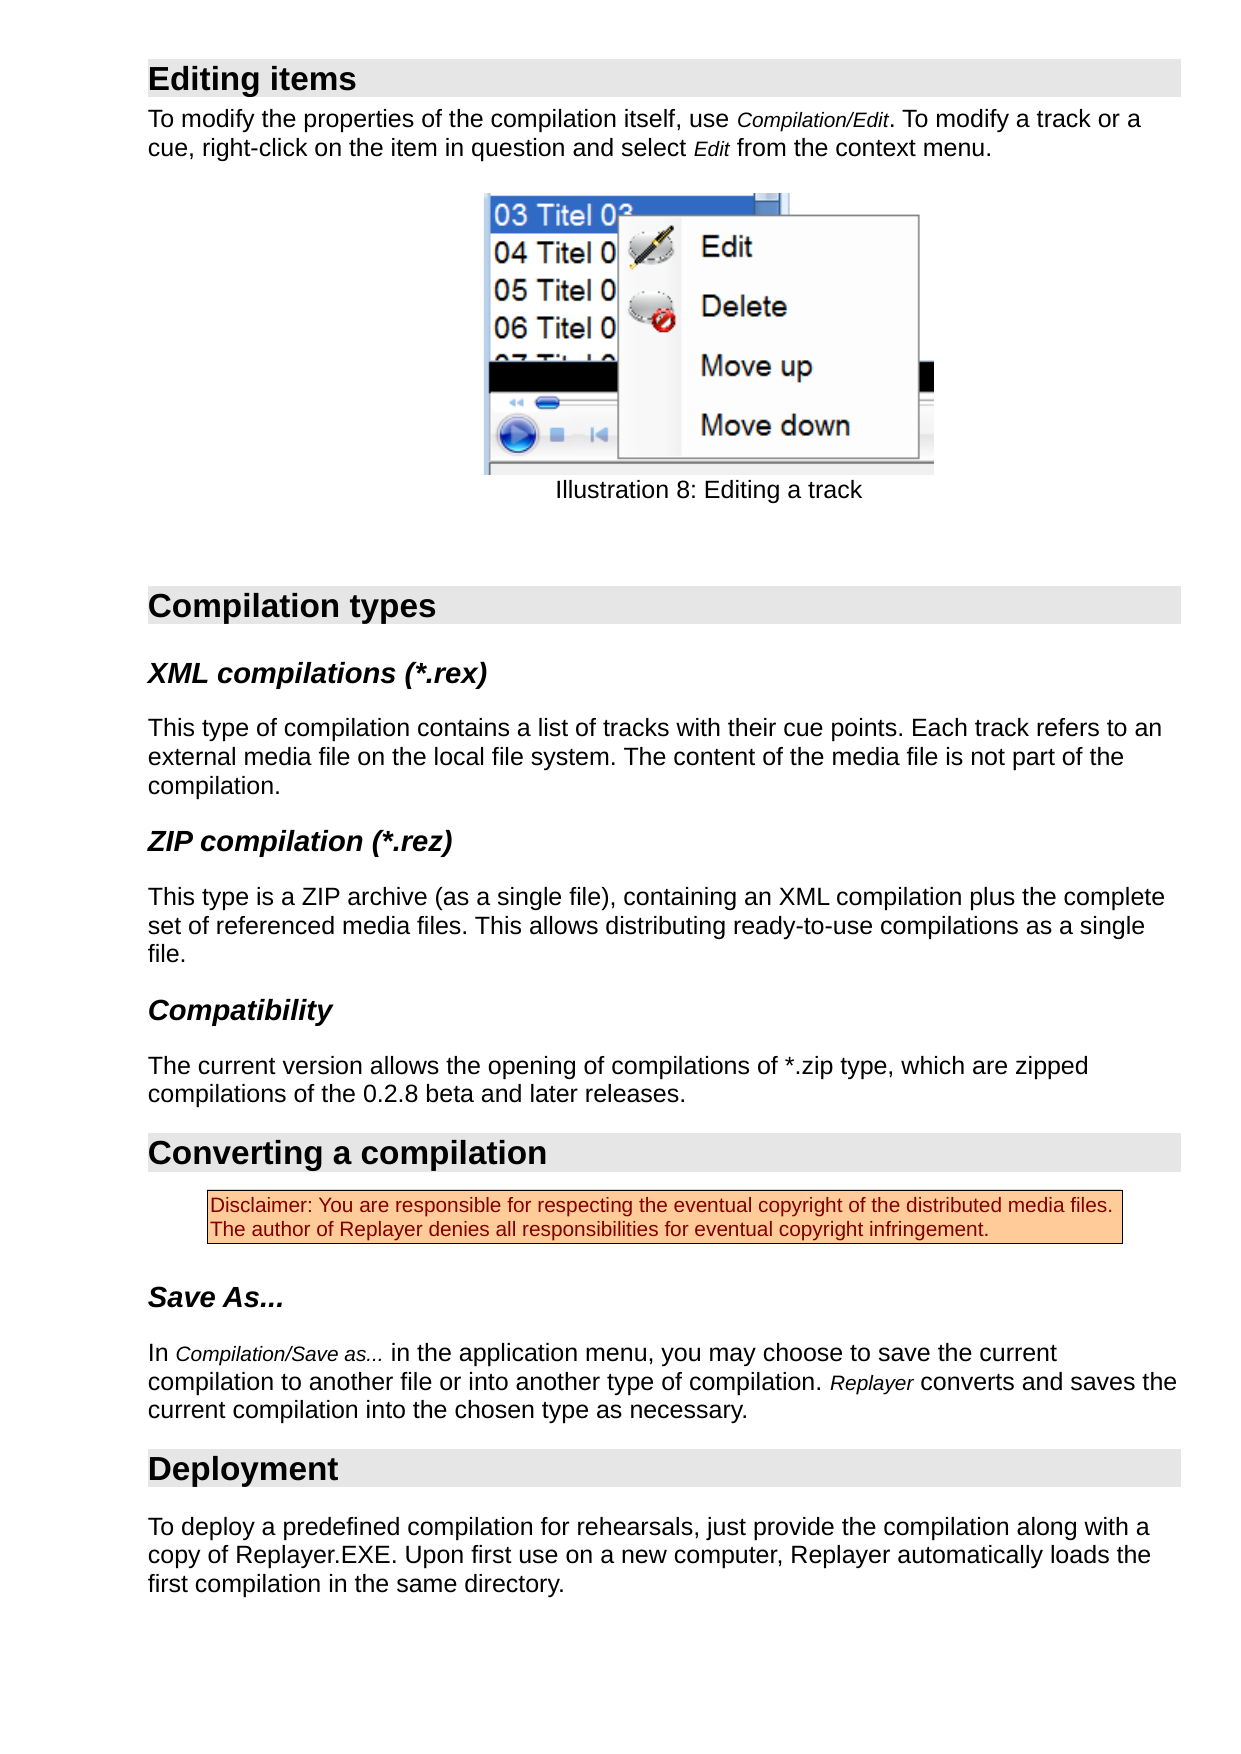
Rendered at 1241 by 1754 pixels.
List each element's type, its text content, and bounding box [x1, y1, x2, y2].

subtitle Converting a compilation [148, 1133, 1181, 1172]
text To deploy a predefined compilation for rehearsals, just provide the compilation along with a copy of Replayer.EXE. Upon first use on a new computer, Replayer automatically loads the first compilation in the same directory. [148, 1511, 1181, 1598]
text To modify the properties of the compilation itself, use Compilation/Edit. To modify a track or a cue, right-click on the item in question and select Edit from the context menu. [148, 104, 1181, 161]
subtitle Editing items [148, 59, 1181, 97]
subtitle Deployment [148, 1449, 1181, 1487]
text Illustration 8: Editing a track [484, 475, 934, 503]
picture [483, 193, 934, 475]
text Disclaimer: You are responsible for respecting the eventual copyright of the distributed media files. The author of Replayer denies all responsibilities for eventual copyright infringement. [208, 1191, 1122, 1243]
subtitle ZIP compilation (*.rez) [148, 824, 1181, 858]
subtitle Save As... [148, 1280, 1181, 1314]
subtitle Compilation types [148, 586, 1181, 624]
text This type is a ZIP archive (as a single file), containing an XML compilation plus the complete set of referenced media files. This allows distributing ready-to-use compilations as a single file. [148, 882, 1181, 968]
text The current version allows the opening of compilations of *.zip type, which are zipped compilations of the 0.2.8 beta and later releases. [148, 1051, 1181, 1108]
text In Compilation/Save as... in the application menu, you may choose to save the current compilation to another file or into another type of compilation. Replayer converts and saves the current compilation into the chosen type as necessary. [148, 1338, 1181, 1424]
subtitle XML compilations (*.rex) [148, 656, 1181, 689]
subtitle Compatibility [148, 993, 1181, 1027]
text This type of compilation contains a list of tracks with their cue points. Each track refers to an external media file on the local file system. The content of the media file is not part of the compilation. [148, 713, 1181, 799]
